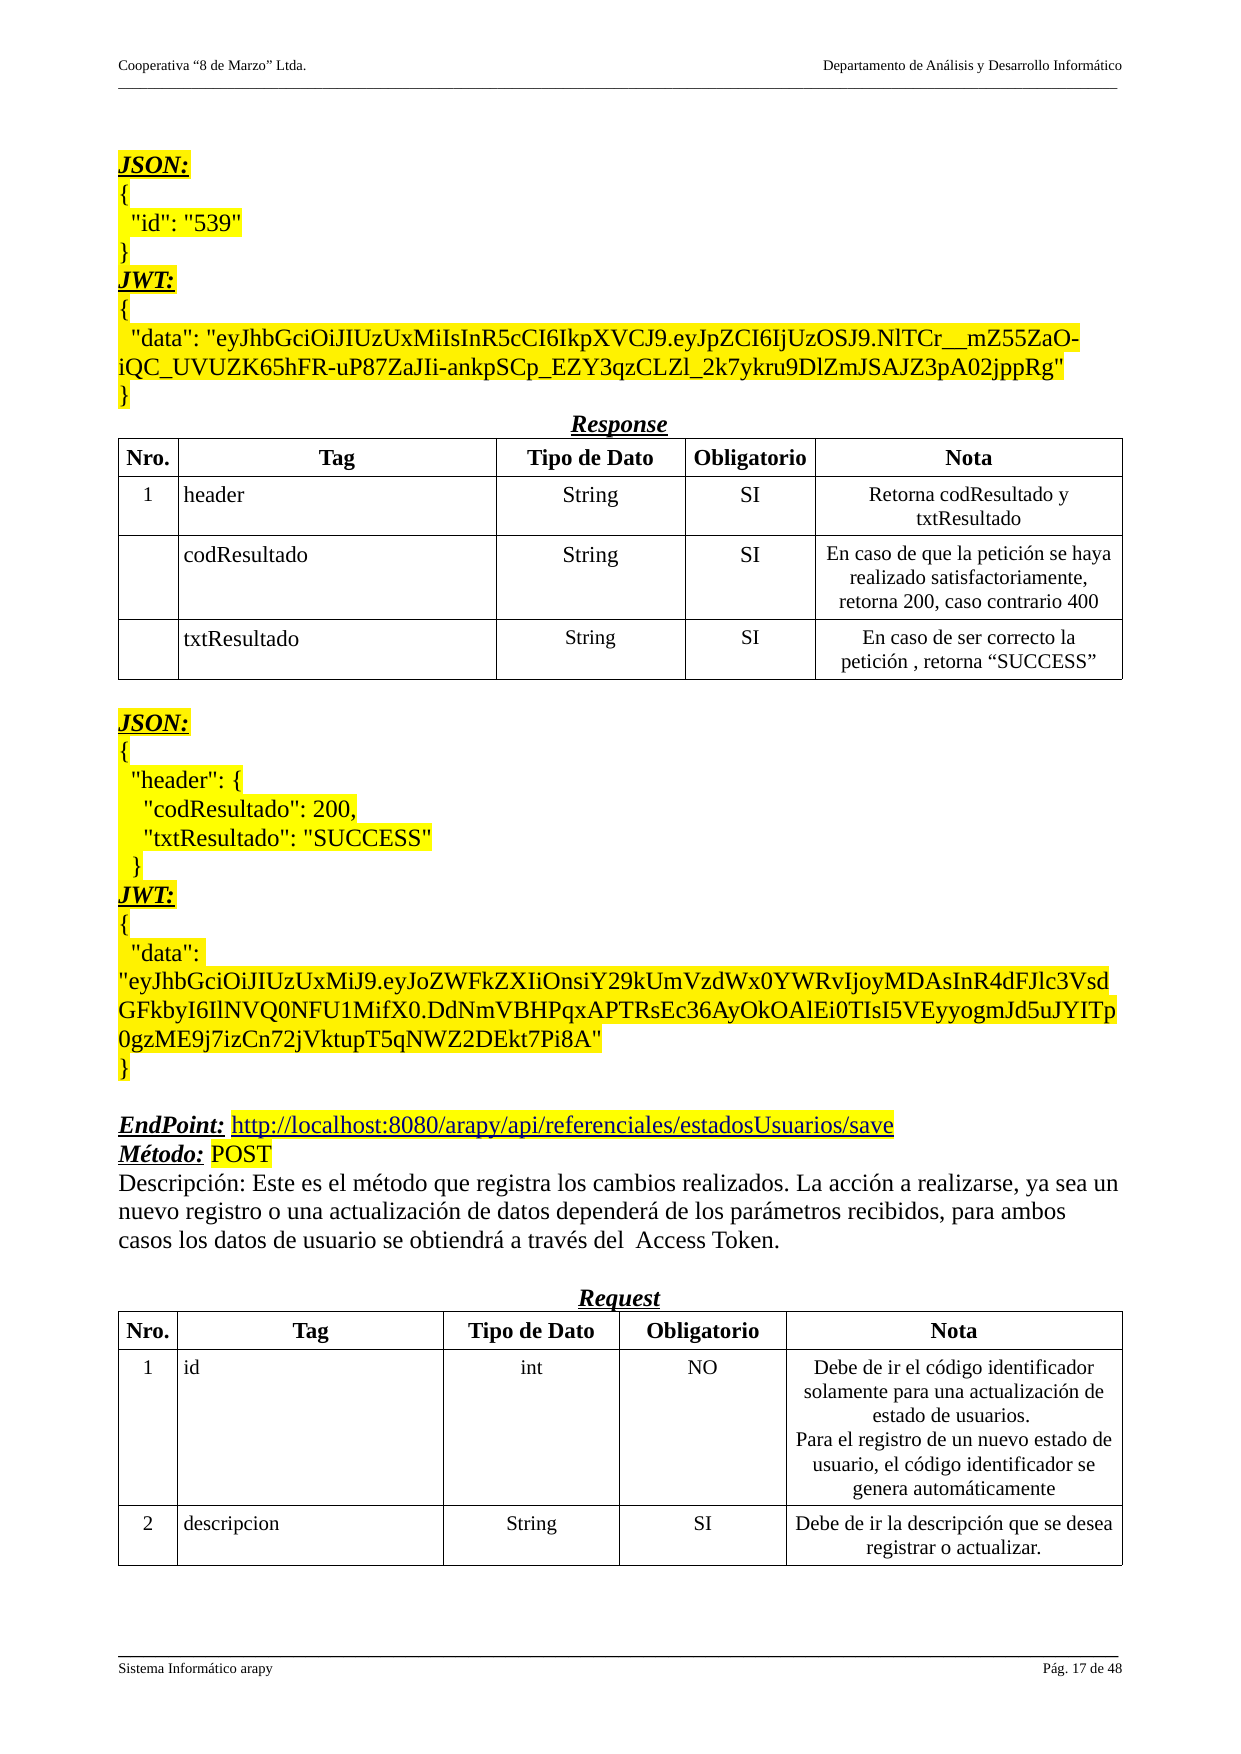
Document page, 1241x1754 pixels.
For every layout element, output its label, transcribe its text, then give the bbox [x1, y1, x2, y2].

table_header Tag [179, 439, 496, 476]
text JWT: [118, 880, 1122, 909]
text { [118, 179, 1122, 208]
text "txtResultado": "SUCCESS" [118, 823, 1122, 851]
text "data": "eyJhbGciOiJIUzUxMiIsInR5cCI6IkpXVCJ9.eyJpZCI6IjUzOSJ9.NlTCr__mZ55ZaO-iQC_UVUZK65hFR-uP87ZaJIi-ankpSCp_EZY3qzCLZl_2k7ykru9DlZmJSAJZ3pA02jppRg" [118, 323, 1122, 380]
text Descripción: Este es el método que registra los cambios realizados. La acción a realizarse, ya sea un nuevo registro o una actualización de datos dependerá de los parámetros recibidos, para ambos casos los datos de usuario se obtiendrá a través del Access Token. [118, 1168, 1122, 1254]
table_header Obligatorio [620, 1312, 786, 1349]
table_cell String [497, 620, 685, 679]
table_header Tipo de Dato [497, 439, 685, 476]
table_cell codResultado [179, 536, 496, 619]
text "data": "eyJhbGciOiJIUzUxMiJ9.eyJoZWFkZXIiOnsiY29kUmVzdWx0YWRvIjoyMDAsInR4dFJlc3VsdGFkbyI6IlNVQ0NFU1MifX0.DdNmVBHPqxAPTRsEc36AyOkOAlEi0TIsI5VEyyogmJd5uJYITp0gzME9j7izCn72jVktupT5qNWZ2DEkt7Pi8A" [118, 938, 1122, 1053]
table_cell descripcion [178, 1506, 443, 1565]
table_cell [119, 536, 178, 619]
table_cell SI [620, 1506, 786, 1565]
table_cell En caso de ser correcto la petición , retorna “SUCCESS” [816, 620, 1122, 679]
table_cell 1 [119, 1350, 177, 1505]
table_cell header [179, 477, 496, 535]
text JSON: [118, 708, 1122, 736]
table_cell SI [686, 536, 815, 619]
table_cell txtResultado [179, 620, 496, 679]
table_header Tipo de Dato [444, 1312, 619, 1349]
text JWT: [118, 265, 1122, 294]
table_header Nro. [119, 1312, 177, 1349]
table_cell NO [620, 1350, 786, 1505]
text } [118, 380, 1122, 409]
text Response [118, 409, 1122, 438]
table_cell String [497, 536, 685, 619]
table_cell 1 [119, 477, 178, 535]
text { [118, 909, 1122, 938]
table_cell 2 [119, 1506, 177, 1565]
table_header Tag [178, 1312, 443, 1349]
text "header": { [118, 765, 1122, 794]
text Request [118, 1283, 1122, 1311]
text Método: POST [118, 1139, 1122, 1168]
table_header Nota [816, 439, 1122, 476]
table_header Obligatorio [686, 439, 815, 476]
table_cell int [444, 1350, 619, 1505]
text { [118, 294, 1122, 323]
table_cell id [178, 1350, 443, 1505]
text } [118, 237, 1122, 265]
text "codResultado": 200, [118, 794, 1122, 823]
table_cell SI [686, 477, 815, 535]
table_cell Debe de ir el código identificador solamente para una actualización de estado de usuarios. Para el registro de un nuevo estado de usuario, el código identificador se genera automáticamente [787, 1350, 1122, 1505]
table_header Nro. [119, 439, 178, 476]
text JSON: [118, 150, 1122, 179]
table_cell Retorna codResultado y txtResultado [816, 477, 1122, 535]
table_cell En caso de que la petición se haya realizado satisfactoriamente, retorna 200, caso contrario 400 [816, 536, 1122, 619]
table_cell String [497, 477, 685, 535]
text "id": "539" [118, 208, 1122, 237]
text { [118, 736, 1122, 765]
text EndPoint: http://localhost:8080/arapy/api/referenciales/estadosUsuarios/save [118, 1110, 1122, 1139]
table_cell String [444, 1506, 619, 1565]
table_cell Debe de ir la descripción que se desea registrar o actualizar. [787, 1506, 1122, 1565]
text } [118, 851, 1122, 880]
table_header Nota [787, 1312, 1122, 1349]
text } [118, 1053, 1122, 1081]
table_cell SI [686, 620, 815, 679]
table_cell [119, 620, 178, 679]
